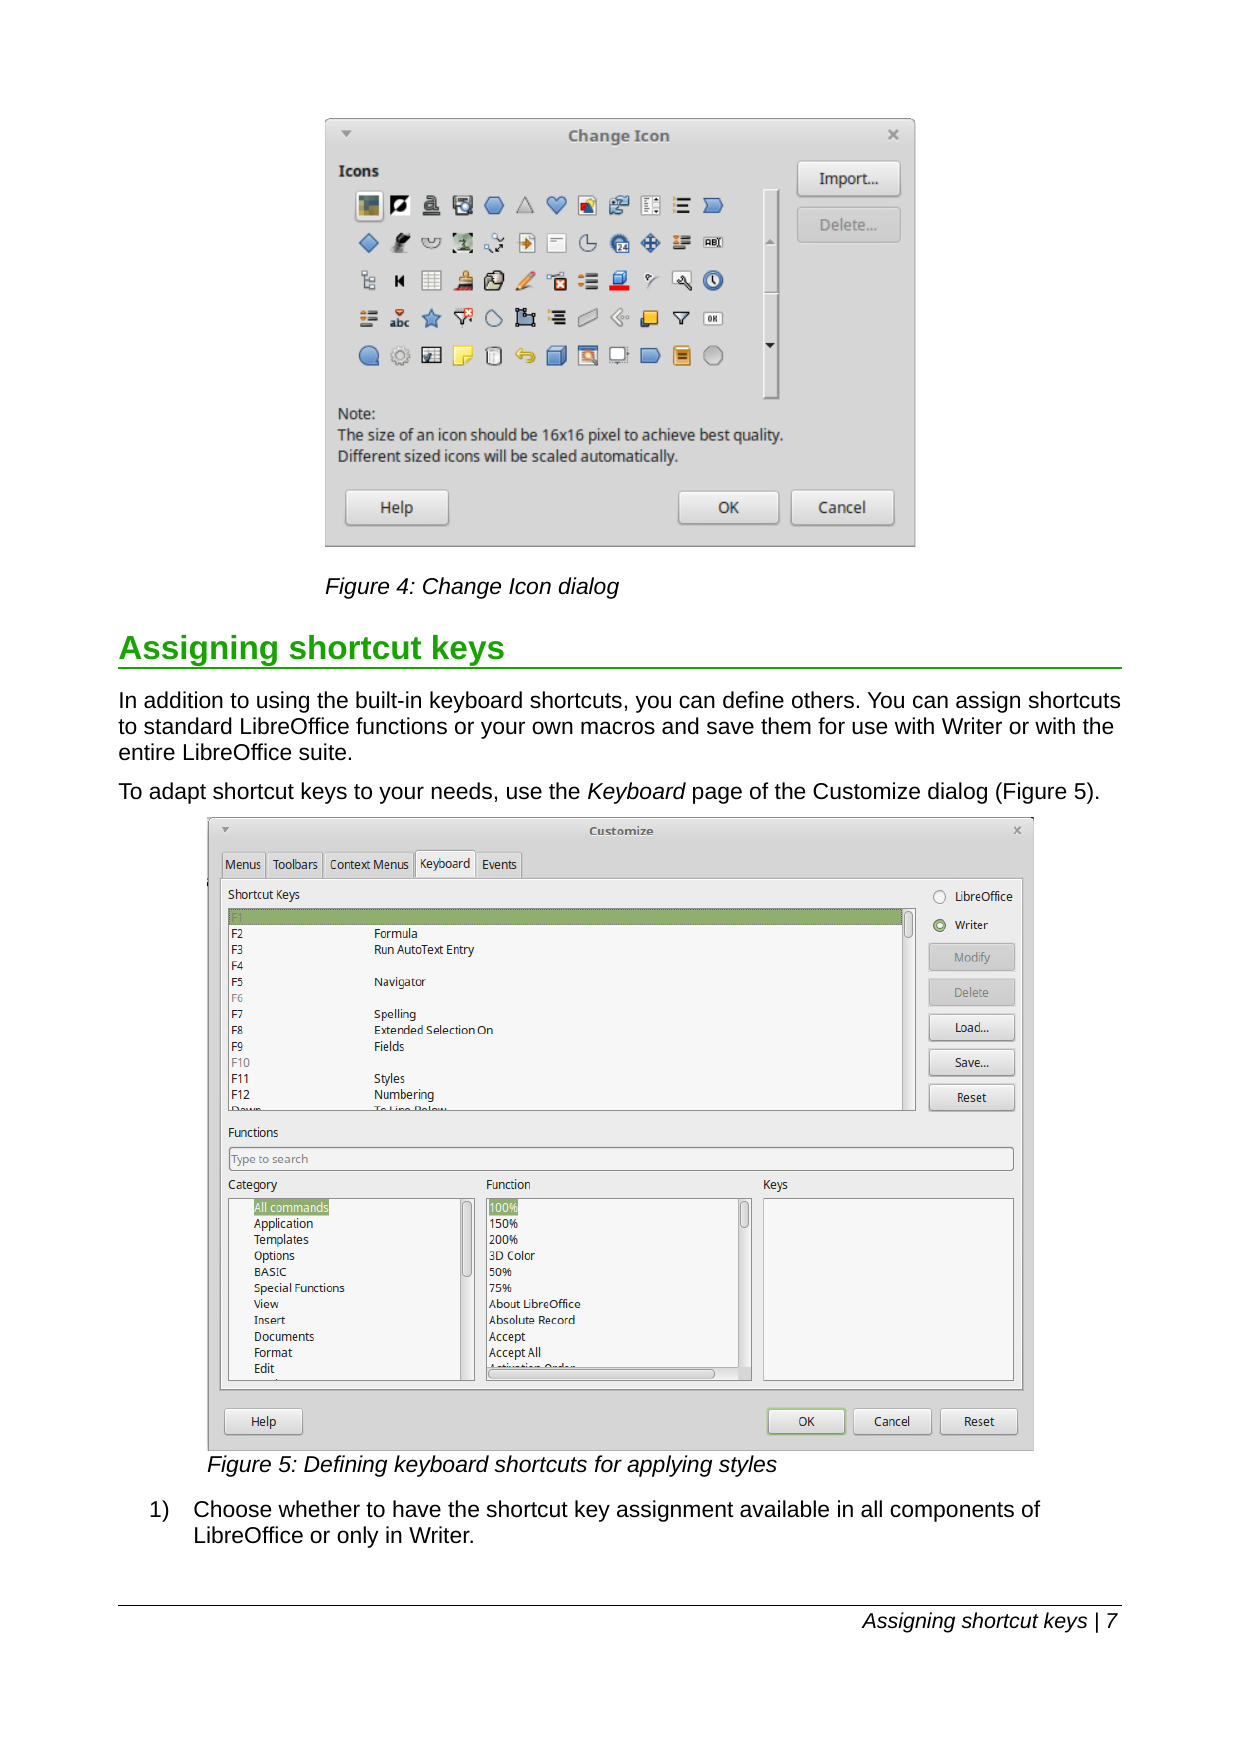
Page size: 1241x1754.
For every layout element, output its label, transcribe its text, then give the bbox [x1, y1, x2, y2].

text Figure 5: Defining keyboard shortcuts for applying styles [207, 1451, 1033, 1477]
picture [206, 817, 1034, 1451]
picture [325, 118, 916, 547]
list To adapt shortcut keys to your needs, use the Keyboard page of the Customize dialog (Figure 5). [118, 778, 1122, 804]
list Choose whether to have the shortcut key assignment available in all components of LibreOffice or only in Writer. [169, 1496, 1122, 1549]
text Figure 4: Change Icon dialog [325, 573, 915, 599]
text In addition to using the built-in keyboard shortcuts, you can define others. You can assign shortcuts to standard LibreOffice functions or your own macros and save them for use with Writer or with the entire LibreOffice suite. [118, 687, 1122, 766]
subtitle Assigning shortcut keys [118, 628, 1122, 667]
